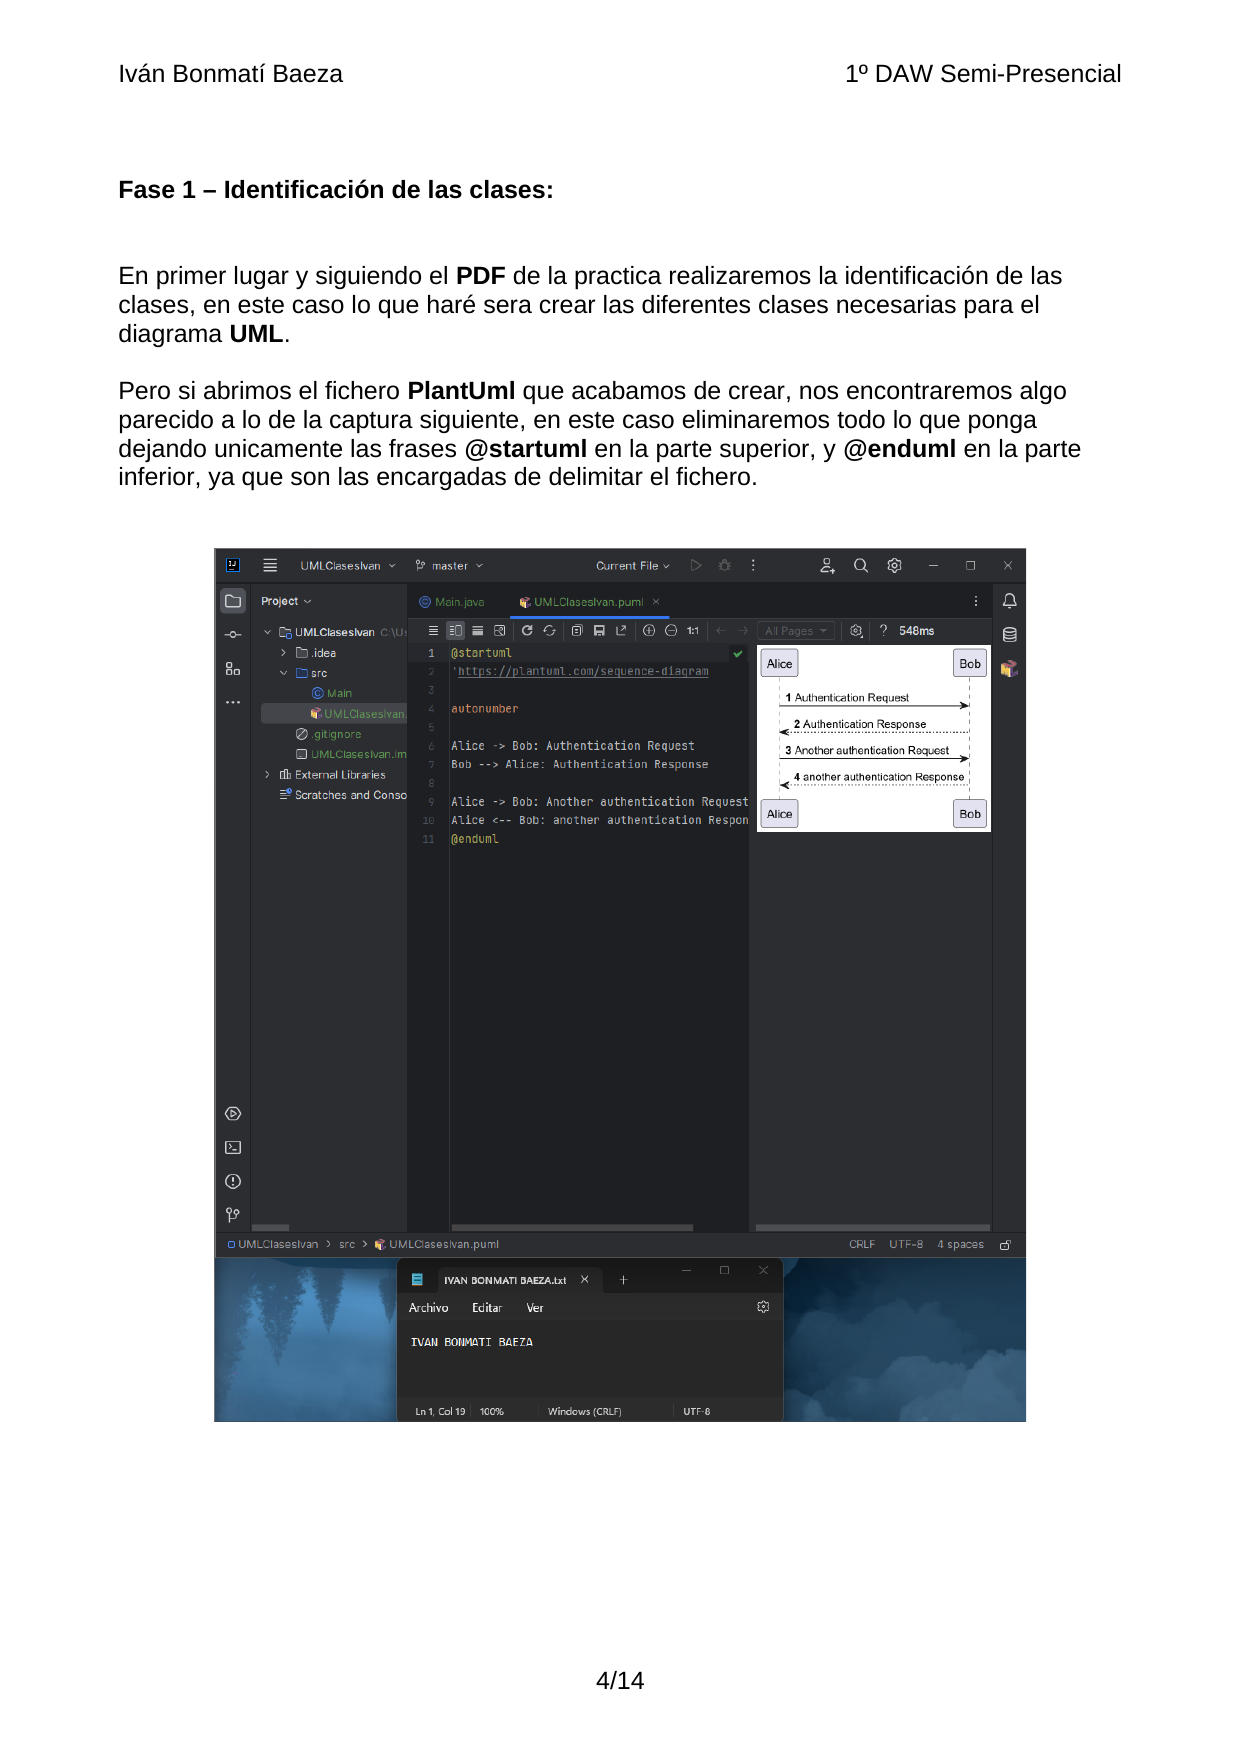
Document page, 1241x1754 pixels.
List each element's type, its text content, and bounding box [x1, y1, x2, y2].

text Pero si abrimos el fichero PlantUml que acabamos de crear, nos encontraremos algo parecido a lo de la captura siguiente, en este caso eliminaremos todo lo que ponga dejando unicamente las frases @startuml en la parte superior, y @enduml en la parte inferior, ya que son las encargadas de delimitar el fichero. [118, 376, 1122, 491]
text Fase 1 – Identificación de las clases: [118, 175, 1122, 203]
text En primer lugar y siguiendo el PDF de la practica realizaremos la identificación de las clases, en este caso lo que haré sera crear las diferentes clases necesarias para el diagrama UML. [118, 261, 1122, 347]
picture [214, 548, 1027, 1422]
